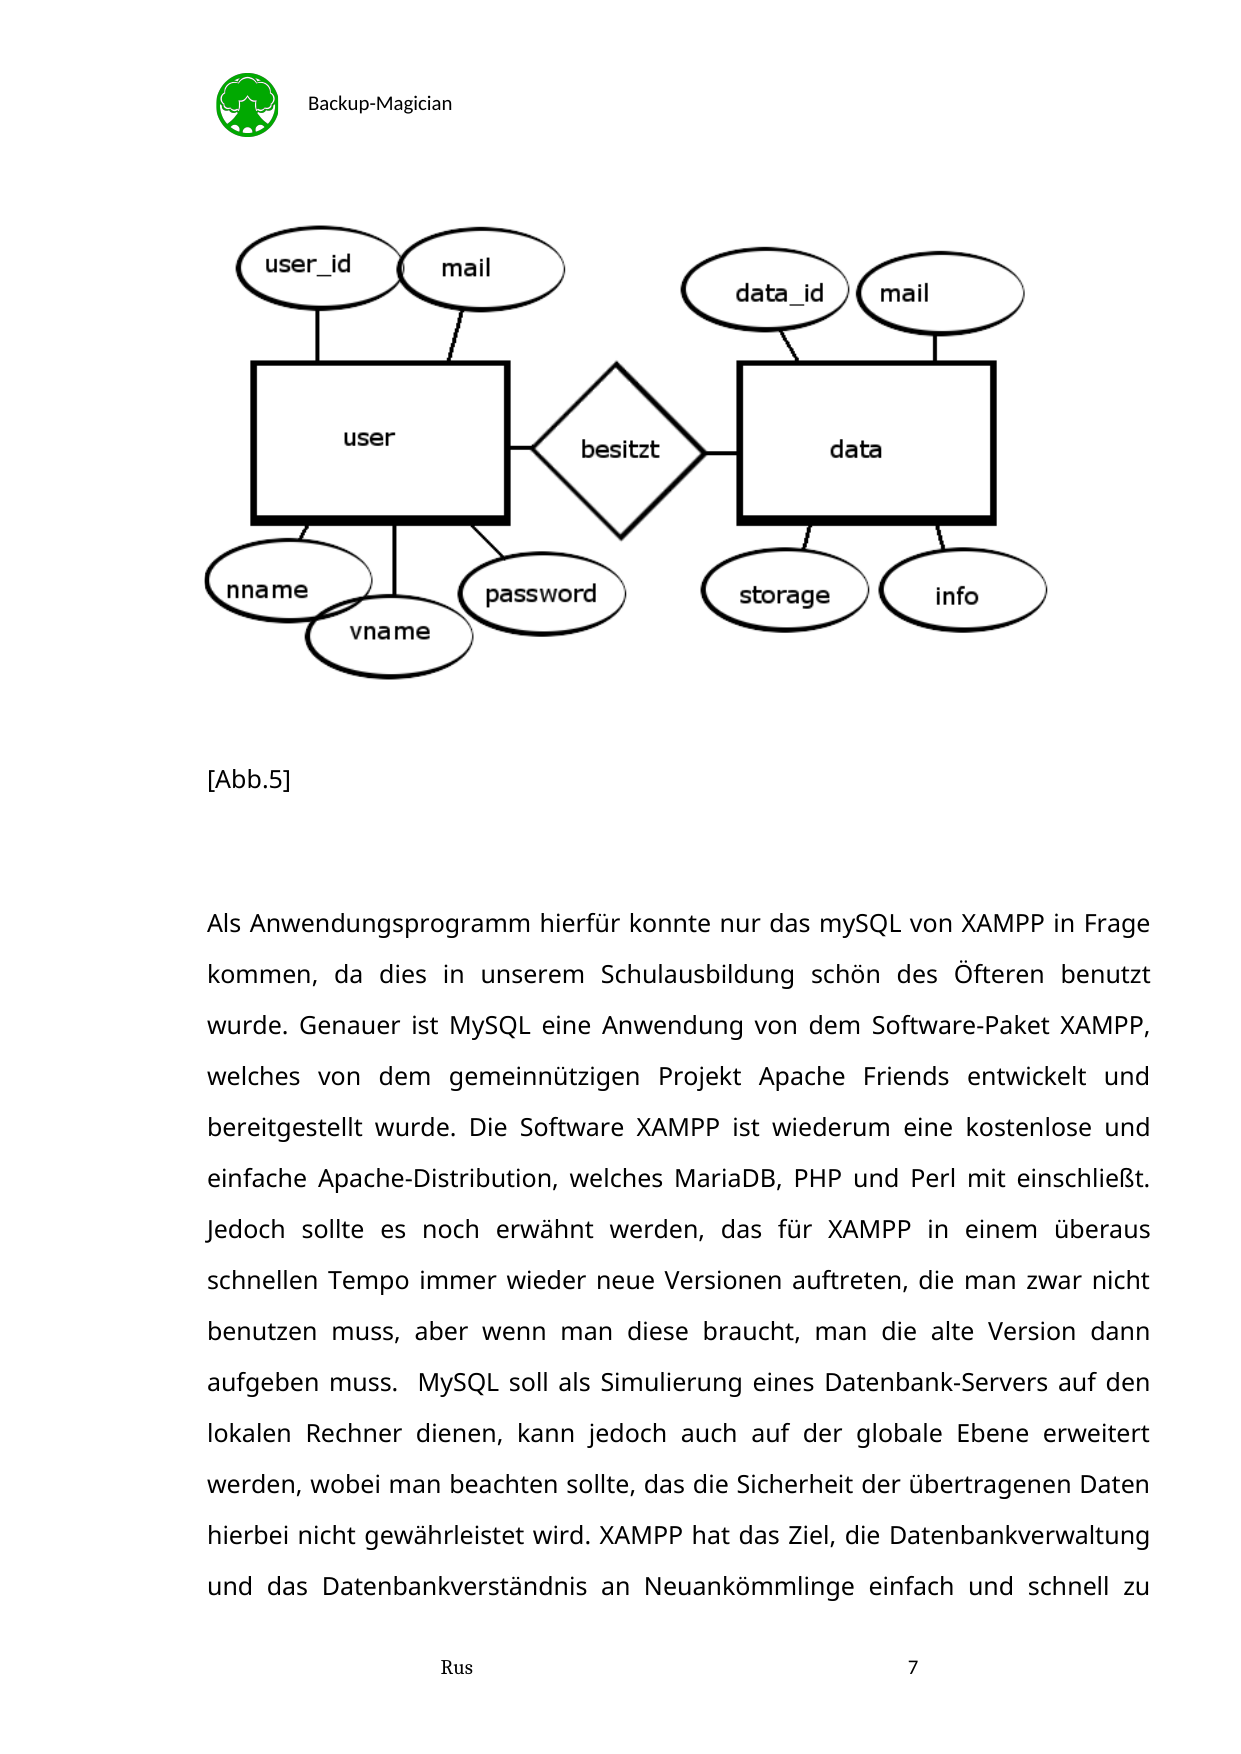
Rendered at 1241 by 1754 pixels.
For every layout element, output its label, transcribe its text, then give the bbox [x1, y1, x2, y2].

picture [216, 73, 279, 137]
picture [204, 163, 1054, 697]
text Als Anwendungsprogramm hierfür konnte nur das mySQL von XAMPP in Frage kommen, da dies in unserem Schulausbildung schön des Öfteren benutzt wurde. Genauer ist MySQL eine Anwendung von dem Software-Paket XAMPP, welches von dem gemeinnützigen Projekt Apache Friends entwickelt und bereitgestellt wurde. Die Software XAMPP ist wiederum eine kostenlose und einfache Apache-Distribution, welches MariaDB, PHP und Perl mit einschließt. Jedoch sollte es noch erwähnt werden, das für XAMPP in einem überaus schnellen Tempo immer wieder neue Versionen auftreten, die man zwar nicht benutzen muss, aber wenn man diese braucht, man die alte Version dann aufgeben muss. MySQL soll als Simulierung eines Datenbank-Servers auf den lokalen Rechner dienen, kann jedoch auch auf der globale Ebene erweitert werden, wobei man beachten sollte, das die Sicherheit der übertragenen Daten hierbei nicht gewährleistet wird. XAMPP hat das Ziel, die Datenbankverwaltung und das Datenbankverständnis an Neuankömmlinge einfach und schnell zu [207, 906, 1152, 1603]
text [Abb.5] [207, 762, 1152, 796]
